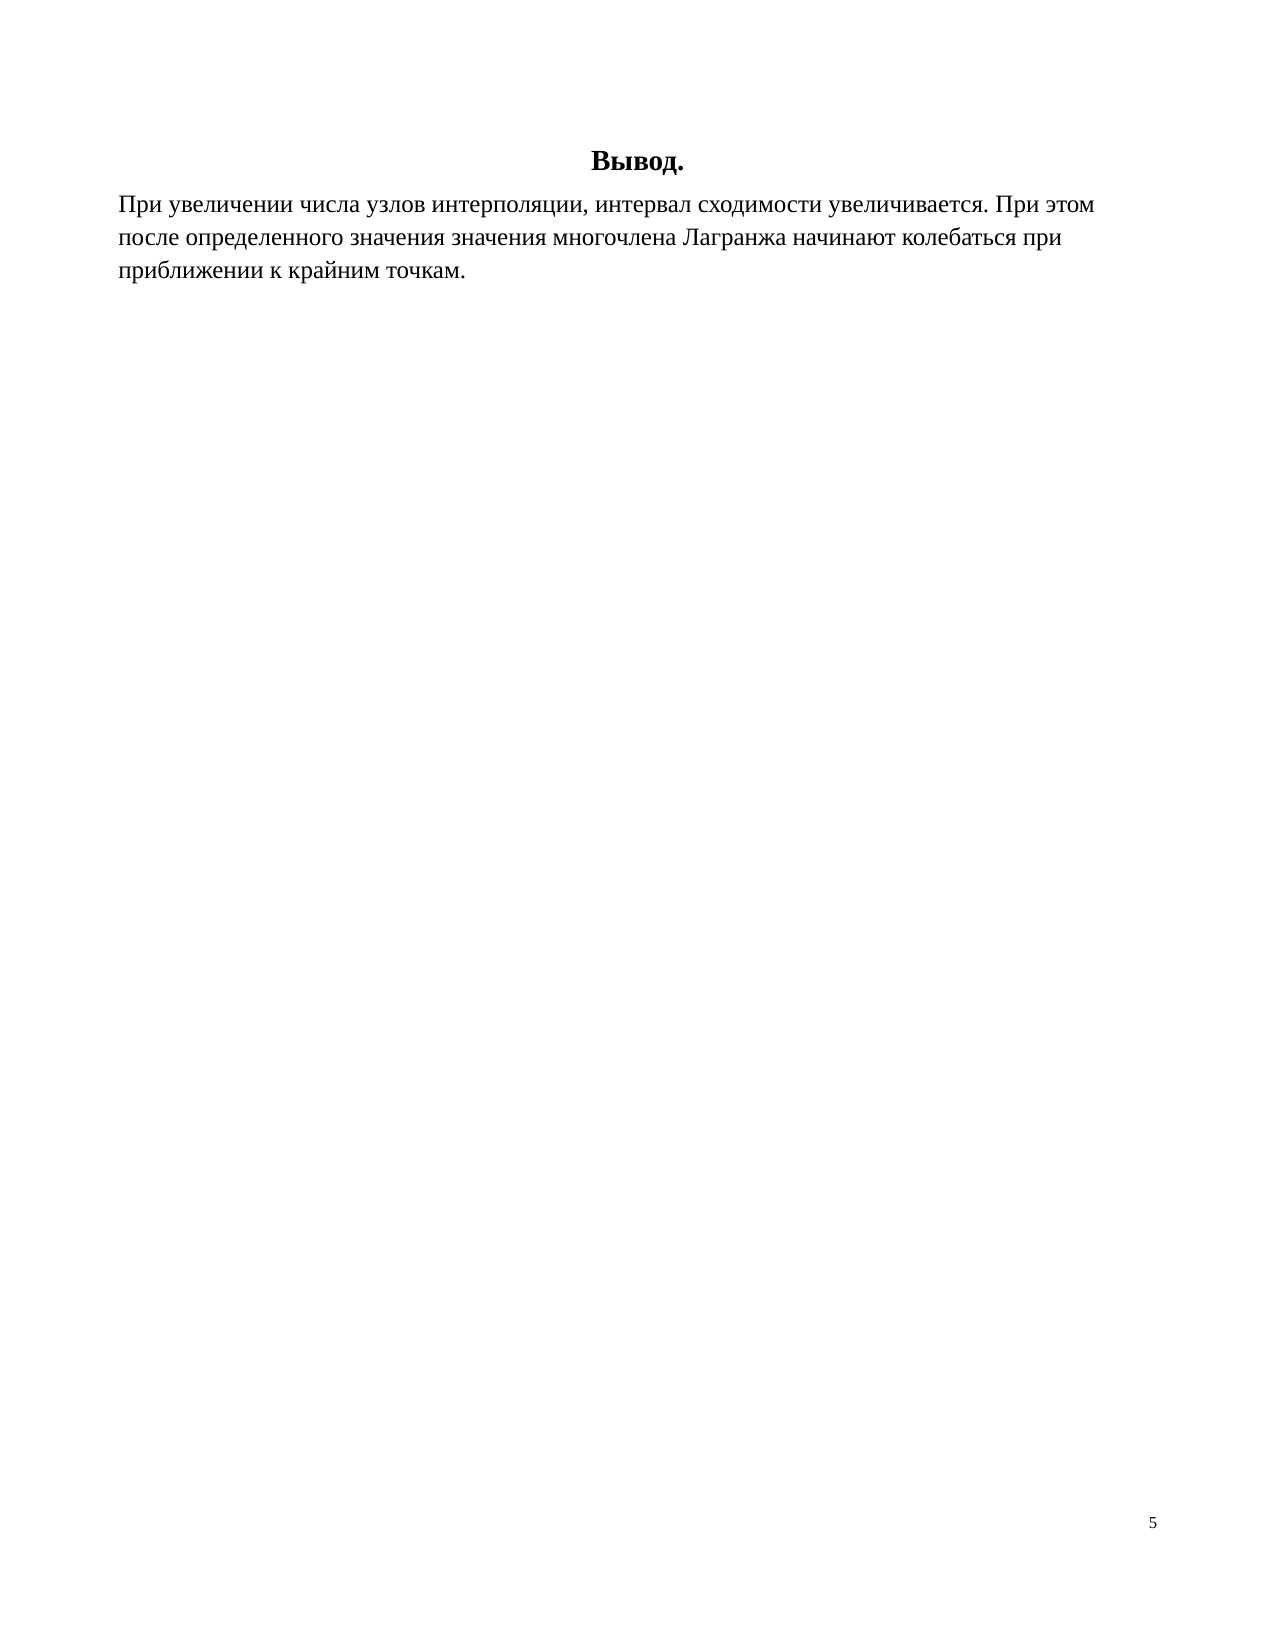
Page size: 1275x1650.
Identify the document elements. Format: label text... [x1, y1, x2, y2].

subtitle Вывод. [118, 143, 1157, 177]
text При увеличении числа узлов интерполяции, интервал сходимости увеличивается. При этом после определенного значения значения многочлена Лагранжа начинают колебаться при приближении к крайним точкам. [118, 189, 1157, 284]
